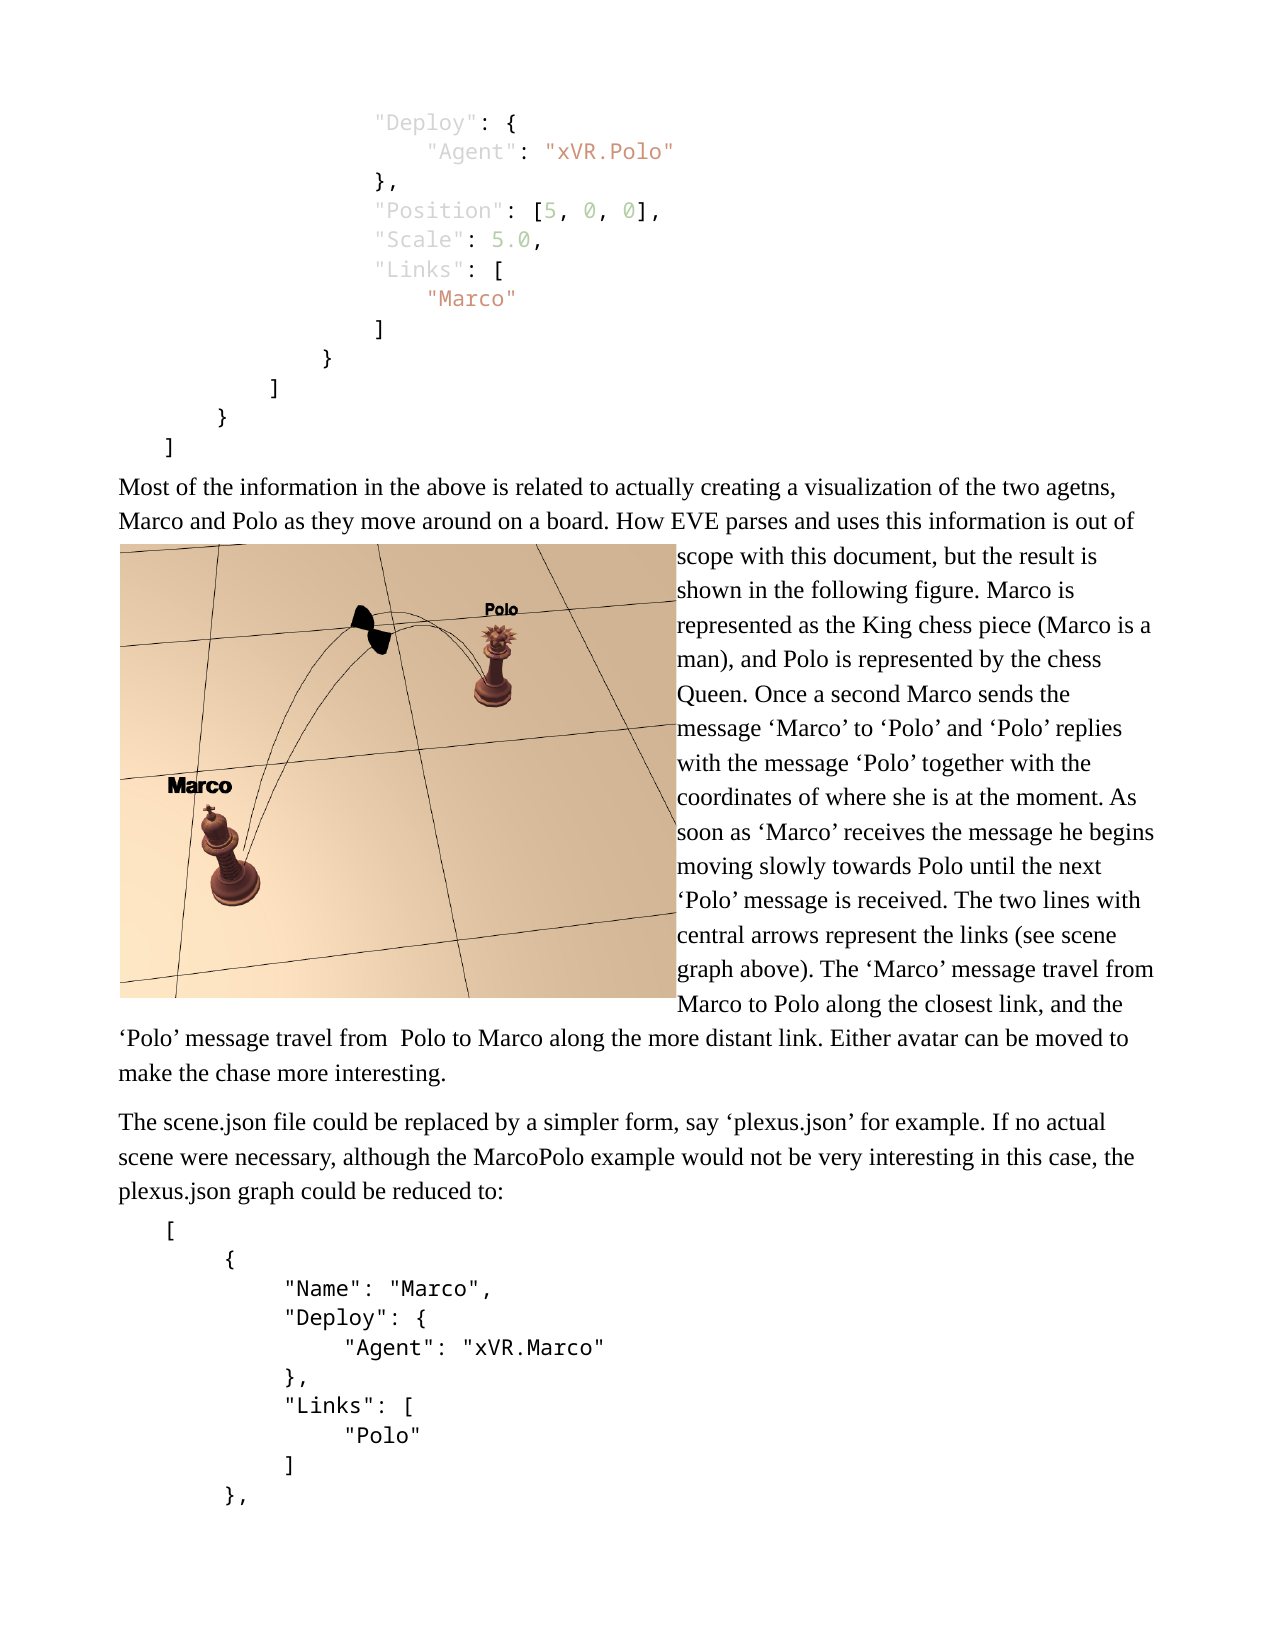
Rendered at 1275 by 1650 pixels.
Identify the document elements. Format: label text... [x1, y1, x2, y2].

text ] [163, 442, 169, 457]
text } [163, 354, 1157, 369]
text "Deploy": { [420, 1313, 1157, 1328]
text [ [170, 1225, 1157, 1240]
text "Position": [5, 0, 0], [643, 207, 1157, 221]
text "Links": [ [163, 266, 496, 280]
text "Agent": "xVR.Polo" [163, 148, 462, 162]
picture [120, 544, 677, 998]
text } [163, 413, 1157, 428]
text The scene.json file could be replaced by a simpler form, say ‘plexus.json’ for example. If no actual scene were necessary, although the MarcoPolo example would not be very interesting in this case, the plexus.json graph could be reduced to: [118, 1107, 1157, 1205]
text Most of the information in the above is related to actually creating a visualization of the two agetns, Marco and Polo as they move around on a board. How EVE parses and uses this information is out of scope with this document, but the result is shown in the following figure. Marco is represented as the King chess piece (Marco is a man), and Polo is represented by the chess Queen. Once a second Marco sends the message ‘Marco’ to ‘Polo’ and ‘Polo’ replies with the message ‘Polo’ together with the coordinates of where she is at the moment. As soon as ‘Marco’ receives the message he begins moving slowly towards Polo until the next ‘Polo’ message is received. The two lines with central arrows represent the links (see scene graph above). The ‘Marco’ message travel from Marco to Polo along the closest link, and the ‘Polo’ message travel from Polo to Marco along the more distant link. Either avatar can be moved to make the chase more interesting. [118, 472, 1157, 1087]
text "Links": [ [498, 266, 1157, 280]
text ] [163, 324, 379, 339]
text ] [163, 383, 274, 398]
text ] [381, 324, 1157, 339]
text "Position": [5, 0, 0], [537, 207, 641, 221]
text "Deploy": { [163, 118, 414, 133]
text { [163, 1254, 230, 1269]
text ] [171, 442, 1157, 457]
text }, [163, 1372, 290, 1387]
text "Polo" [163, 1431, 1157, 1446]
text "Scale": 5.0, [163, 236, 1157, 251]
text "Deploy": { [326, 1313, 368, 1328]
text ] [276, 383, 1157, 398]
text "Deploy": { [510, 118, 1157, 133]
text "Agent": "xVR.Marco" [380, 1343, 1157, 1358]
text "Agent": "xVR.Marco" [163, 1343, 379, 1358]
text "Position": [5, 0, 0], [163, 207, 535, 221]
text }, [163, 1490, 230, 1505]
text "Links": [ [163, 1402, 1157, 1417]
text { [229, 1254, 1157, 1269]
text "Marco" [163, 295, 1157, 310]
text "Deploy": { [416, 118, 458, 133]
text }, [163, 177, 1157, 192]
text }, [229, 1490, 1157, 1505]
text "Deploy": { [163, 1313, 324, 1328]
text "Agent": "xVR.Polo" [463, 148, 1157, 162]
text "Deploy": { [369, 1313, 421, 1328]
text ] [163, 1461, 1157, 1476]
text "Deploy": { [459, 118, 511, 133]
text }, [289, 1372, 1157, 1387]
text [ [163, 1225, 168, 1240]
text "Name": "Marco", [163, 1284, 1157, 1299]
